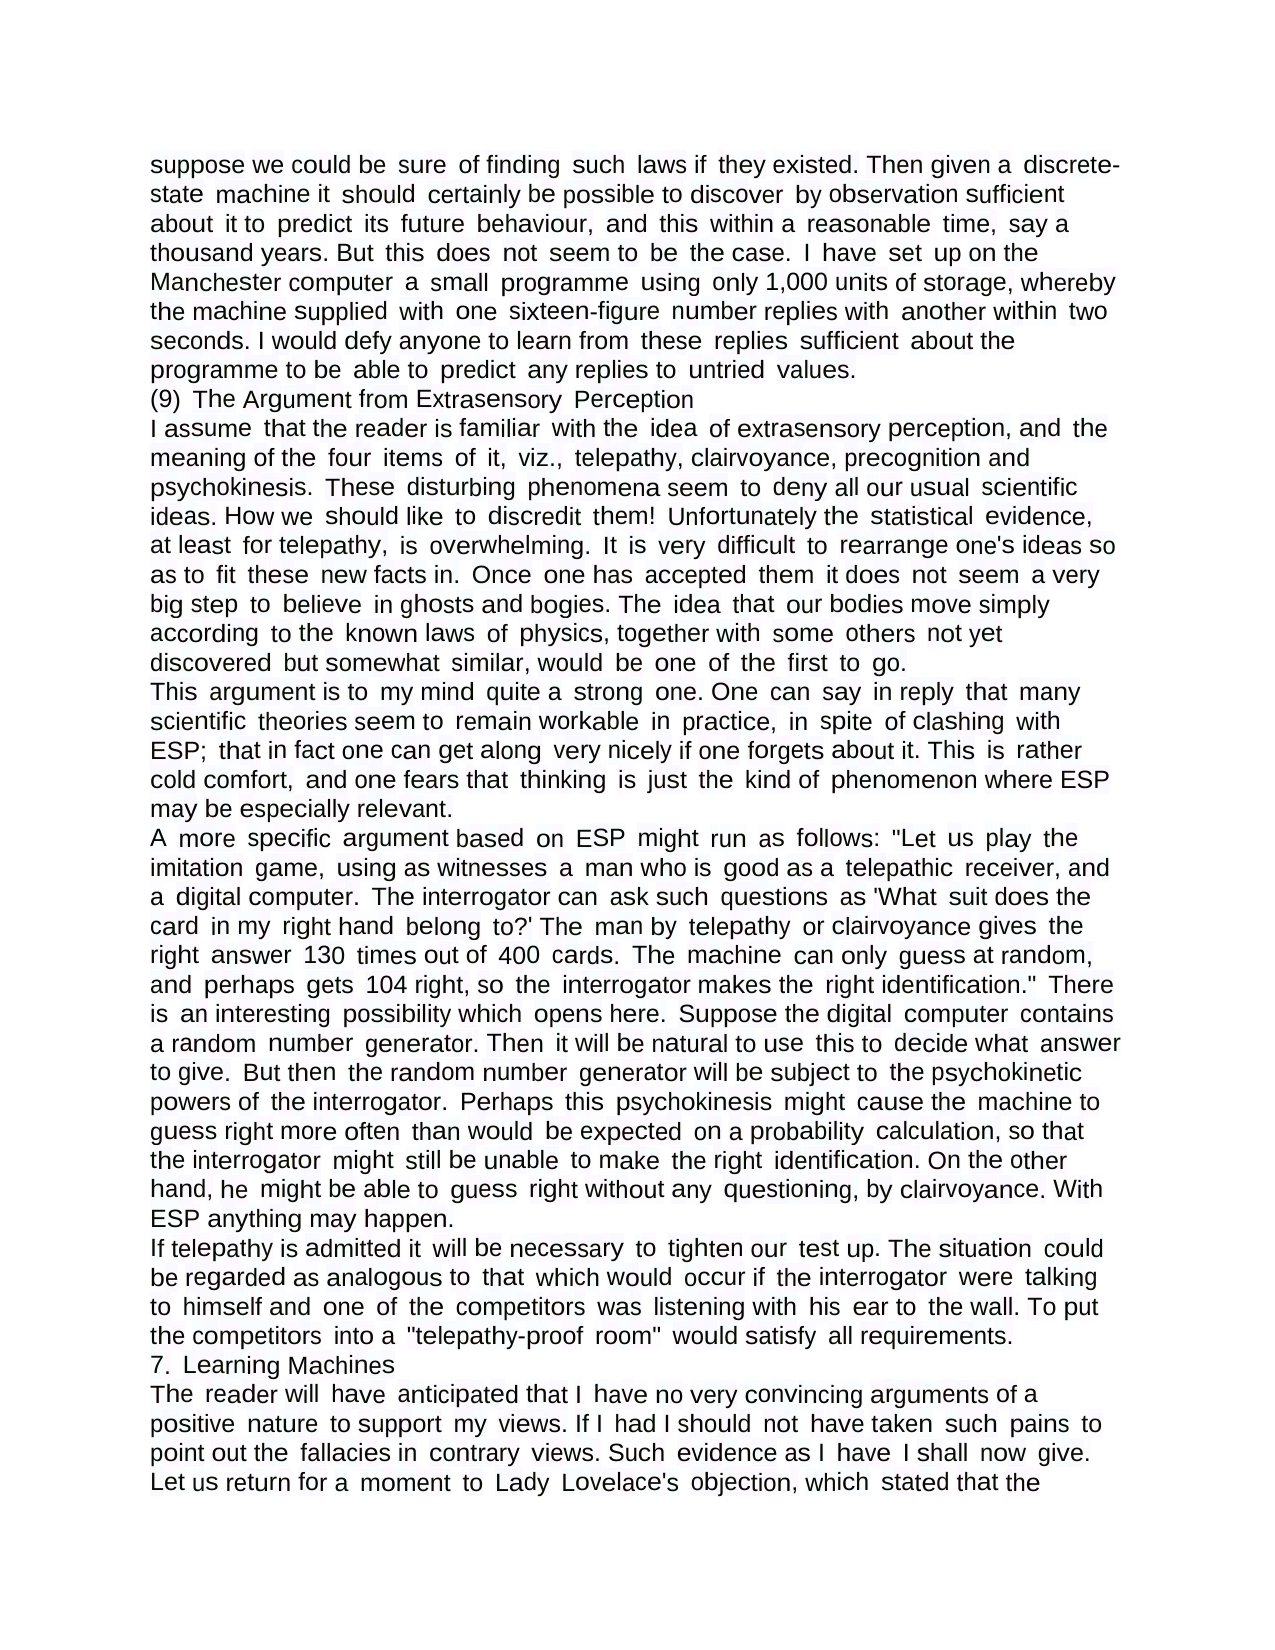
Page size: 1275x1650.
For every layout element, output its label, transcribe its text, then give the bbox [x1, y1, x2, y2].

text A more specific argument based on ESP might run as follows: "Let us play the imitation game, using as witnesses a man who is good as a telepathic receiver, and a digital computer. The interrogator can ask such questions as 'What suit does the card in my right hand belong to?' The man by telepathy or clairvoyance gives the right answer 130 times out of 400 cards. The machine can only guess at random, and perhaps gets 104 right, so the interrogator makes the right identification." There is an interesting possibility which opens here. Suppose the digital computer contains a random number generator. Then it will be natural to use this to decide what answer to give. But then the random number generator will be subject to the psychokinetic powers of the interrogator. Perhaps this psychokinesis might cause the machine to guess right more often than would be expected on a probability calculation, so that the interrogator might still be unable to make the right identification. On the other hand, he might be able to guess right without any questioning, by clairvoyance. With ESP anything may happen. [150, 823, 1125, 1233]
text The reader will have anticipated that I have no very convincing arguments of a positive nature to support my views. If I had I should not have taken such pains to point out the fallacies in contrary views. Such evidence as I have I shall now give. [777, 1379, 885, 1467]
text (9) The Argument from Extrasensory Perception [374, 384, 416, 413]
text This argument is to my mind quite a strong one. One can say in reply that many scientific theories seem to remain workable in practice, in spite of clashing with ESP; that in fact one can get along very nicely if one forgets about it. This is rather cold comfort, and one fears that thinking is just the kind of phenomenon where ESP may be especially relevant. [446, 677, 1125, 823]
text 7. Learning Machines [164, 1350, 183, 1379]
text If telepathy is admitted it will be necessary to tighten our test up. The situation could be regarded as analogous to that which would occur if the interrogator were talking to himself and one of the competitors was listening with his ear to the wall. To put the competitors into a "telepathy-proof room" would satisfy all requirements. [1013, 1233, 1125, 1350]
text If telepathy is admitted it will be necessary to tighten our test up. The situation could be regarded as analogous to that which would occur if the interrogator were talking to himself and one of the competitors was listening with his ear to the wall. To put the competitors into a "telepathy-proof room" would satisfy all requirements. [738, 1233, 820, 1350]
text If telepathy is admitted it will be necessary to tighten our test up. The situation could be regarded as analogous to that which would occur if the interrogator were talking to himself and one of the competitors was listening with his ear to the wall. To put the competitors into a "telepathy-proof room" would satisfy all requirements. [273, 1233, 354, 1350]
text (9) The Argument from Extrasensory Perception [172, 384, 208, 413]
text If telepathy is admitted it will be necessary to tighten our test up. The situation could be regarded as analogous to that which would occur if the interrogator were talking to himself and one of the competitors was listening with his ear to the wall. To put the competitors into a "telepathy-proof room" would satisfy all requirements. [373, 1233, 456, 1321]
text (9) The Argument from Extrasensory Perception [660, 384, 1125, 413]
text The reader will have anticipated that I have no very convincing arguments of a positive nature to support my views. If I had I should not have taken such pains to point out the fallacies in contrary views. Such evidence as I have I shall now give. [633, 1379, 758, 1438]
text 7. Learning Machines [395, 1350, 1125, 1379]
text The reader will have anticipated that I have no very convincing arguments of a positive nature to support my views. If I had I should not have taken such pains to point out the fallacies in contrary views. Such evidence as I have I shall now give. [1038, 1379, 1125, 1467]
text The reader will have anticipated that I have no very convincing arguments of a positive nature to support my views. If I had I should not have taken such pains to point out the fallacies in contrary views. Such evidence as I have I shall now give. [547, 1379, 638, 1467]
text I assume that the reader is familiar with the idea of extrasensory perception, and the meaning of the four items of it, viz., telepathy, clairvoyance, precognition and psychokinesis. These disturbing phenomena seem to deny all our usual scientific ideas. How we should like to discredit them! Unfortunately the statistical evidence, at least for telepathy, is overwhelming. It is very difficult to rearrange one's ideas so as to fit these new facts in. Once one has accepted them it does not seem a very big step to believe in ghosts and bogies. The idea that our bodies move simply according to the known laws of physics, together with some others not yet discovered but somewhat similar, would be one of the first to go. [150, 413, 1125, 677]
text 7. Learning Machines [266, 1350, 323, 1379]
text (9) The Argument from Extrasensory Perception [527, 384, 590, 413]
text This argument is to my mind quite a strong one. One can say in reply that many scientific theories seem to remain workable in practice, in spite of clashing with ESP; that in fact one can get along very nicely if one forgets about it. This is rather cold comfort, and one fears that thinking is just the kind of phenomenon where ESP may be especially relevant. [150, 706, 293, 765]
text We can demonstrate more forcibly that any such statement would be unjustified. For suppose we could be sure of finding such laws if they existed. Then given a discrete-state machine it should certainly be possible to discover by observation sufficient about it to predict its future behaviour, and this within a reasonable time, say a thousand years. But this does not seem to be the case. I have set up on the Manchester computer a small programme using only 1,000 units of storage, whereby the machine supplied with one sixteen-figure number replies with another within two seconds. I would defy anyone to learn from these replies sufficient about the programme to be able to predict any replies to untried values. [150, 150, 1125, 384]
